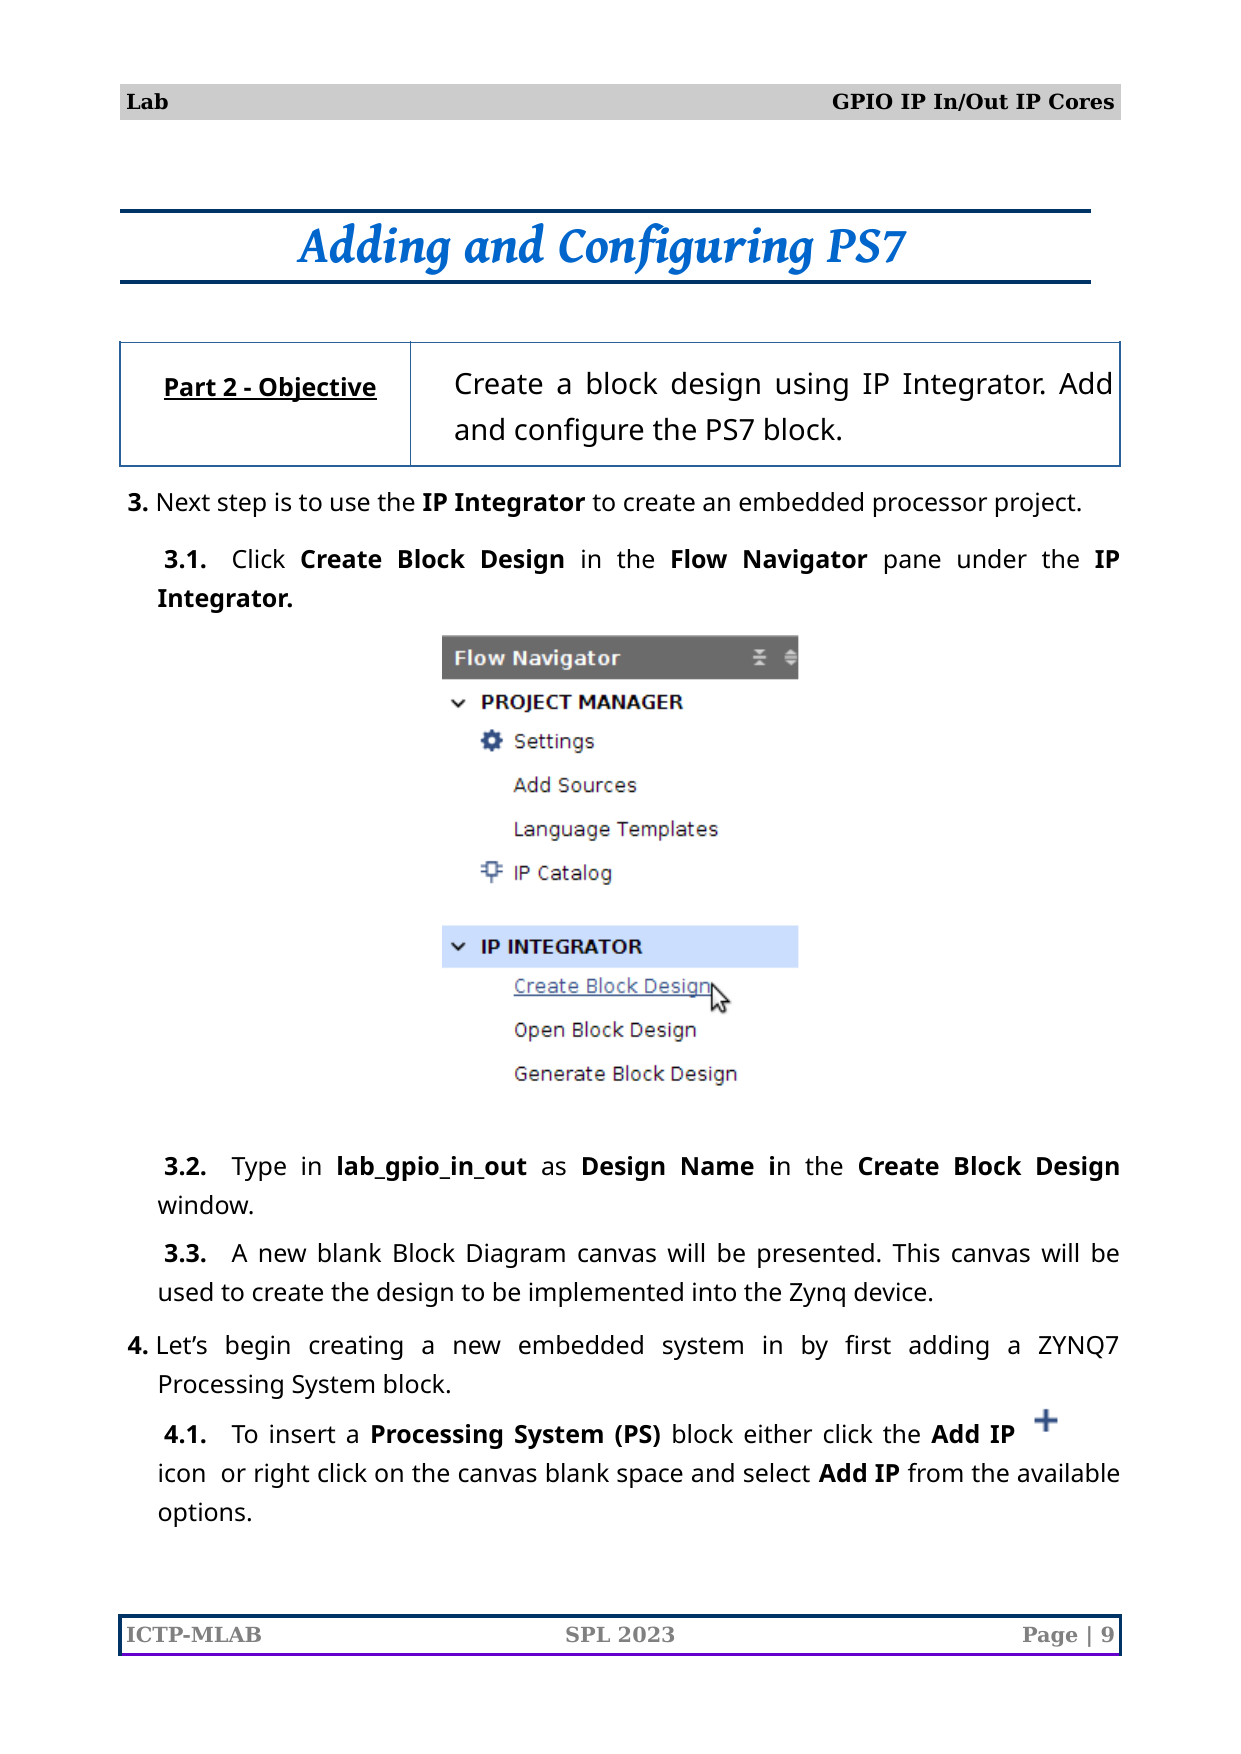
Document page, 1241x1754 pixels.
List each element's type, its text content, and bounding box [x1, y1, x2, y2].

table_header Create a block design using IP Integrator. Add and configure the PS7 block. [411, 343, 1119, 465]
subtitle Adding and Configuring PS7 [120, 213, 1091, 280]
table_header Part 2 - Objective [121, 343, 410, 465]
picture [442, 635, 799, 1114]
list Click Create Block Design in the Flow Navigator pane under the IP Integrator. [157, 542, 1121, 615]
list Next step is to use the IP Integrator to create an embedded processor project. [127, 485, 1121, 519]
list Let’s begin creating a new embedded system in by first adding a ZYNQ7 Processing System block. [127, 1328, 1121, 1401]
list To insert a Processing System (PS) block either click the Add IP icon or right click on the canvas blank space and select Add IP from the available options. [157, 1417, 1121, 1529]
list A new blank Block Diagram canvas will be presented. This canvas will be used to create the design to be implemented into the Zynq device. [157, 1236, 1121, 1309]
list Type in lab_gpio_in_out as Design Name in the Create Block Design window. [157, 620, 1121, 1221]
picture [1030, 1403, 1061, 1440]
